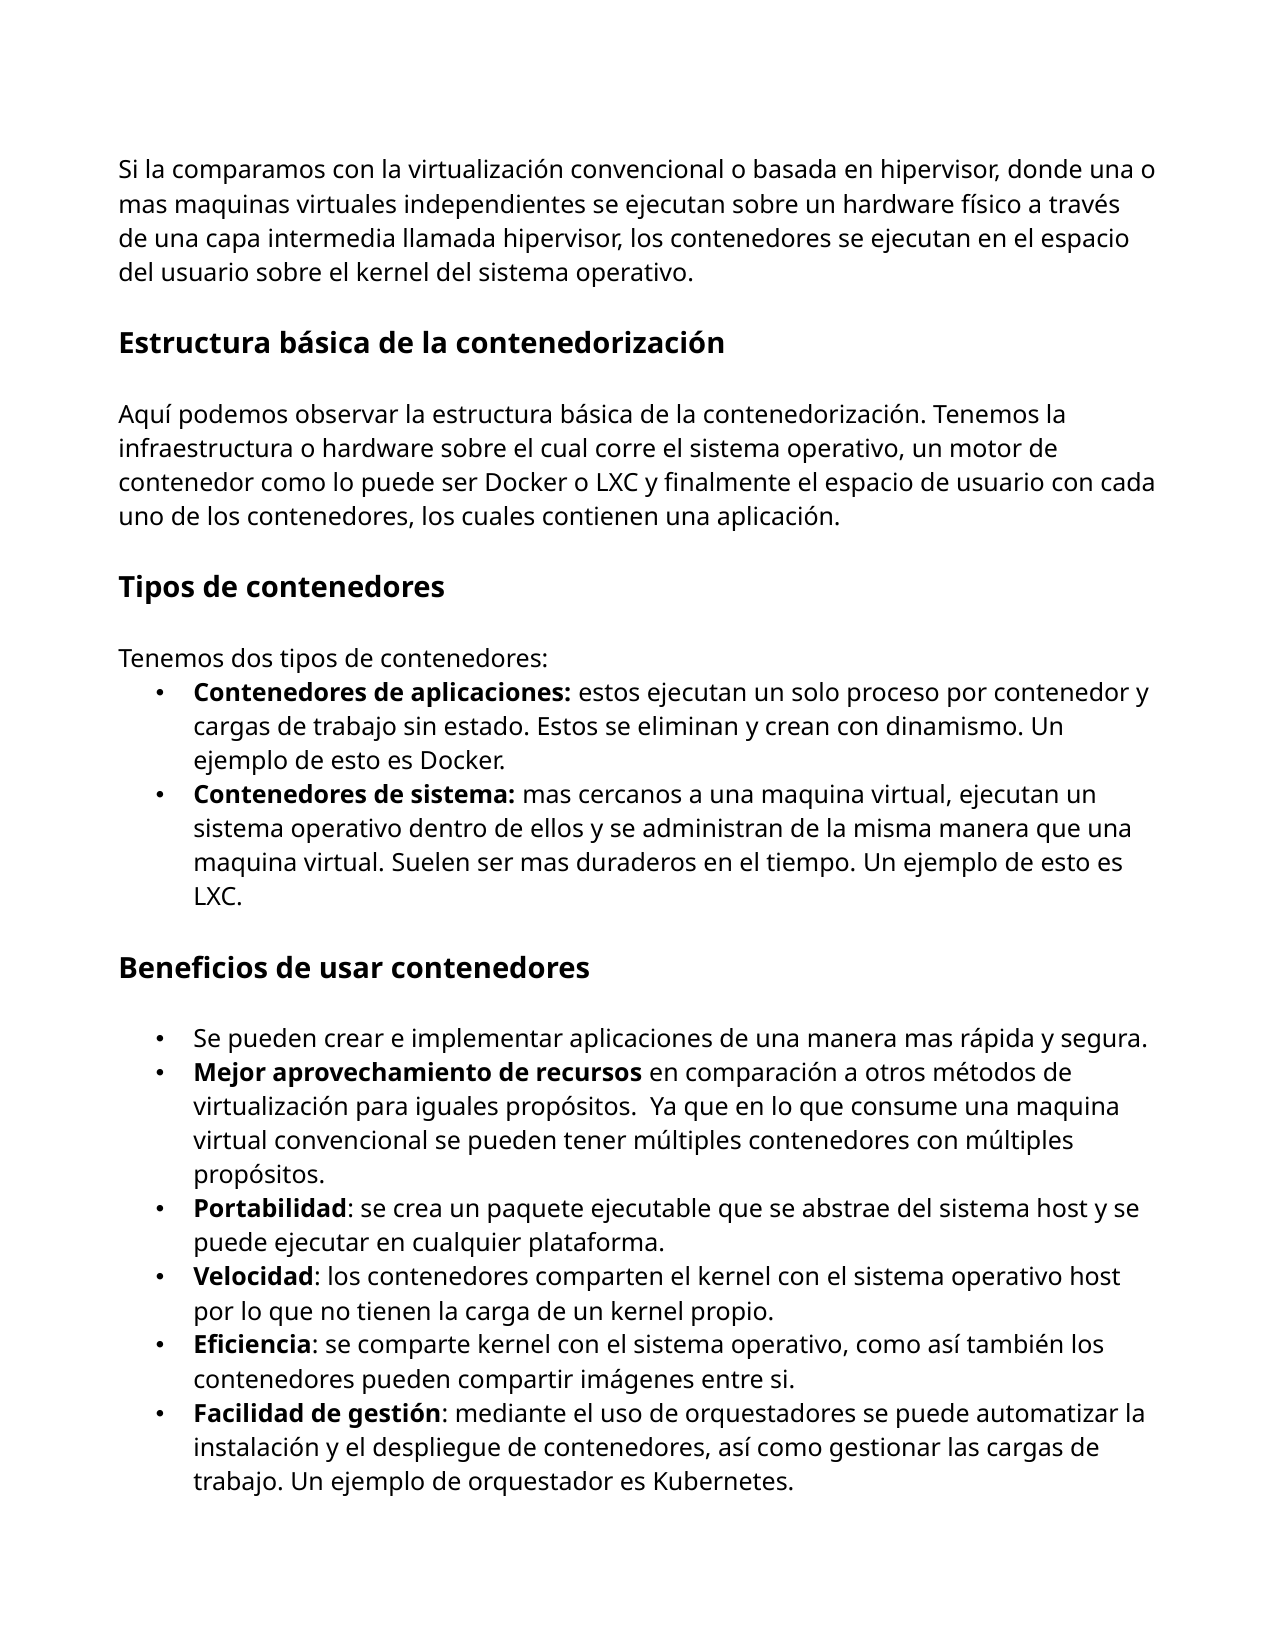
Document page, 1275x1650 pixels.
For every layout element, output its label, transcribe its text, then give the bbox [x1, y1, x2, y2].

list Facilidad de gestión: mediante el uso de orquestadores se puede automatizar la instalación y el despliegue de contenedores, así como gestionar las cargas de trabajo. Un ejemplo de orquestador es Kubernetes. [156, 1395, 1157, 1497]
text Si la comparamos con la virtualización convencional o basada en hipervisor, donde una o mas maquinas virtuales independientes se ejecutan sobre un hardware físico a través de una capa intermedia llamada hipervisor, los contenedores se ejecutan en el espacio del usuario sobre el kernel del sistema operativo. [118, 152, 1157, 288]
text Tipos de contenedores [118, 567, 1157, 606]
list Eficiencia: se comparte kernel con el sistema operativo, como así también los contenedores pueden compartir imágenes entre si. [156, 1327, 1157, 1395]
text Aquí podemos observar la estructura básica de la contenedorización. Tenemos la infraestructura o hardware sobre el cual corre el sistema operativo, un motor de contenedor como lo puede ser Docker o LXC y finalmente el espacio de usuario con cada uno de los contenedores, los cuales contienen una aplicación. [118, 396, 1157, 532]
list Velocidad: los contenedores comparten el kernel con el sistema operativo host por lo que no tienen la carga de un kernel propio. [156, 1259, 1157, 1327]
list Portabilidad: se crea un paquete ejecutable que se abstrae del sistema host y se puede ejecutar en cualquier plataforma. [156, 1191, 1157, 1259]
list Mejor aprovechamiento de recursos en comparación a otros métodos de virtualización para iguales propósitos. Ya que en lo que consume una maquina virtual convencional se pueden tener múltiples contenedores con múltiples propósitos. [156, 1055, 1157, 1191]
text Beneficios de usar contenedores [118, 947, 1157, 987]
list Se pueden crear e implementar aplicaciones de una manera mas rápida y segura. [156, 1021, 1157, 1055]
text Tenemos dos tipos de contenedores: [118, 640, 1157, 674]
text Estructura básica de la contenedorización [118, 322, 1157, 362]
list Contenedores de aplicaciones: estos ejecutan un solo proceso por contenedor y cargas de trabajo sin estado. Estos se eliminan y crean con dinamismo. Un ejemplo de esto es Docker. [156, 674, 1157, 777]
list Contenedores de sistema: mas cercanos a una maquina virtual, ejecutan un sistema operativo dentro de ellos y se administran de la misma manera que una maquina virtual. Suelen ser mas duraderos en el tiempo. Un ejemplo de esto es LXC. [156, 777, 1157, 913]
